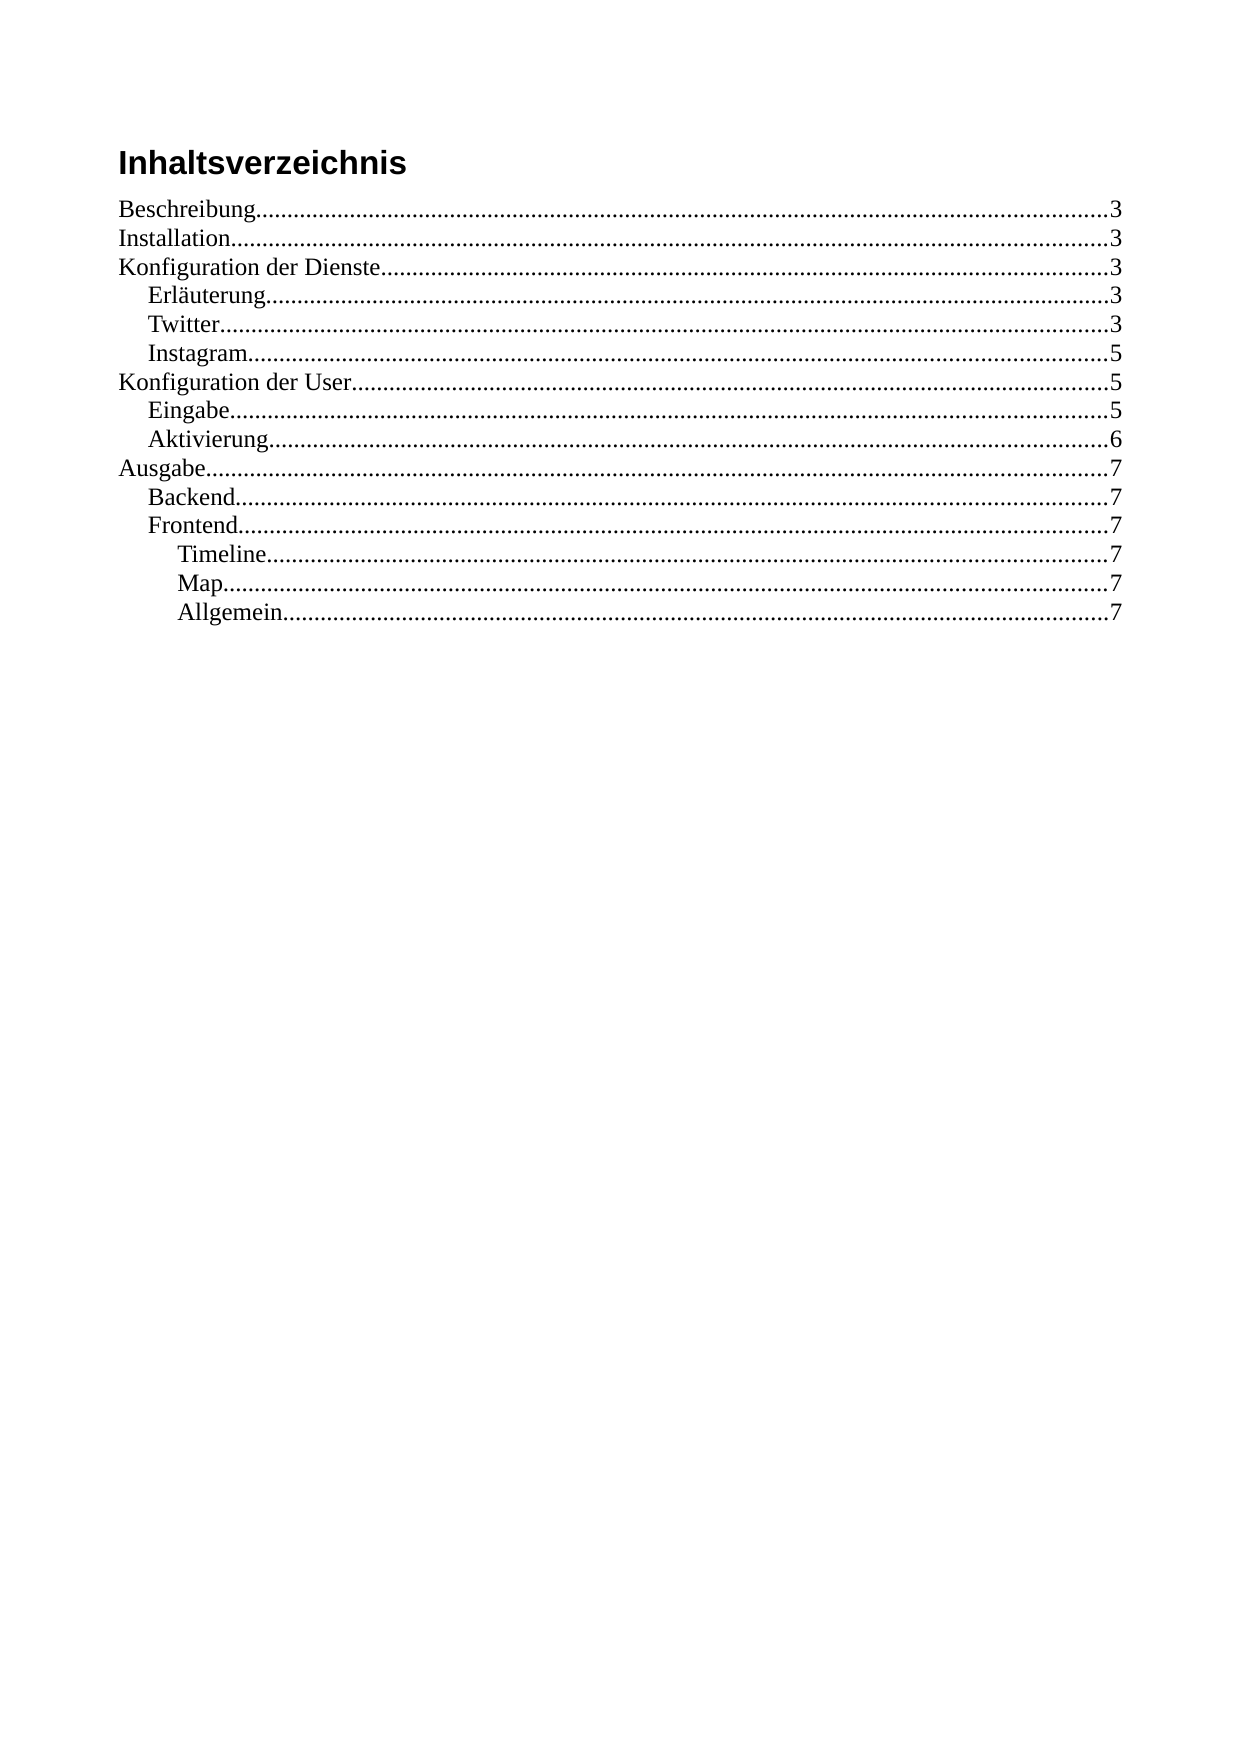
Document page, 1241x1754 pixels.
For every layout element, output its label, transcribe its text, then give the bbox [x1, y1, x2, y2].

text Frontend 7 [148, 510, 1122, 539]
text Installation 3 [118, 223, 1122, 252]
text Backend 7 [148, 482, 1122, 510]
subtitle Inhaltsverzeichnis [118, 143, 1122, 182]
text Instagram 5 [148, 338, 1122, 367]
text Beschreibung 3 [118, 194, 1122, 223]
text Aktivierung 6 [148, 424, 1122, 453]
text Konfiguration der Dienste 3 [118, 252, 1122, 280]
text Konfiguration der User 5 [118, 367, 1122, 395]
text Eingabe 5 [148, 395, 1122, 424]
text Erläuterung 3 [148, 280, 1122, 309]
text Allgemein 7 [177, 597, 1122, 625]
text Timeline 7 [177, 539, 1122, 568]
text Ausgabe 7 [118, 453, 1122, 482]
text Twitter 3 [148, 309, 1122, 338]
text Map 7 [177, 568, 1122, 597]
